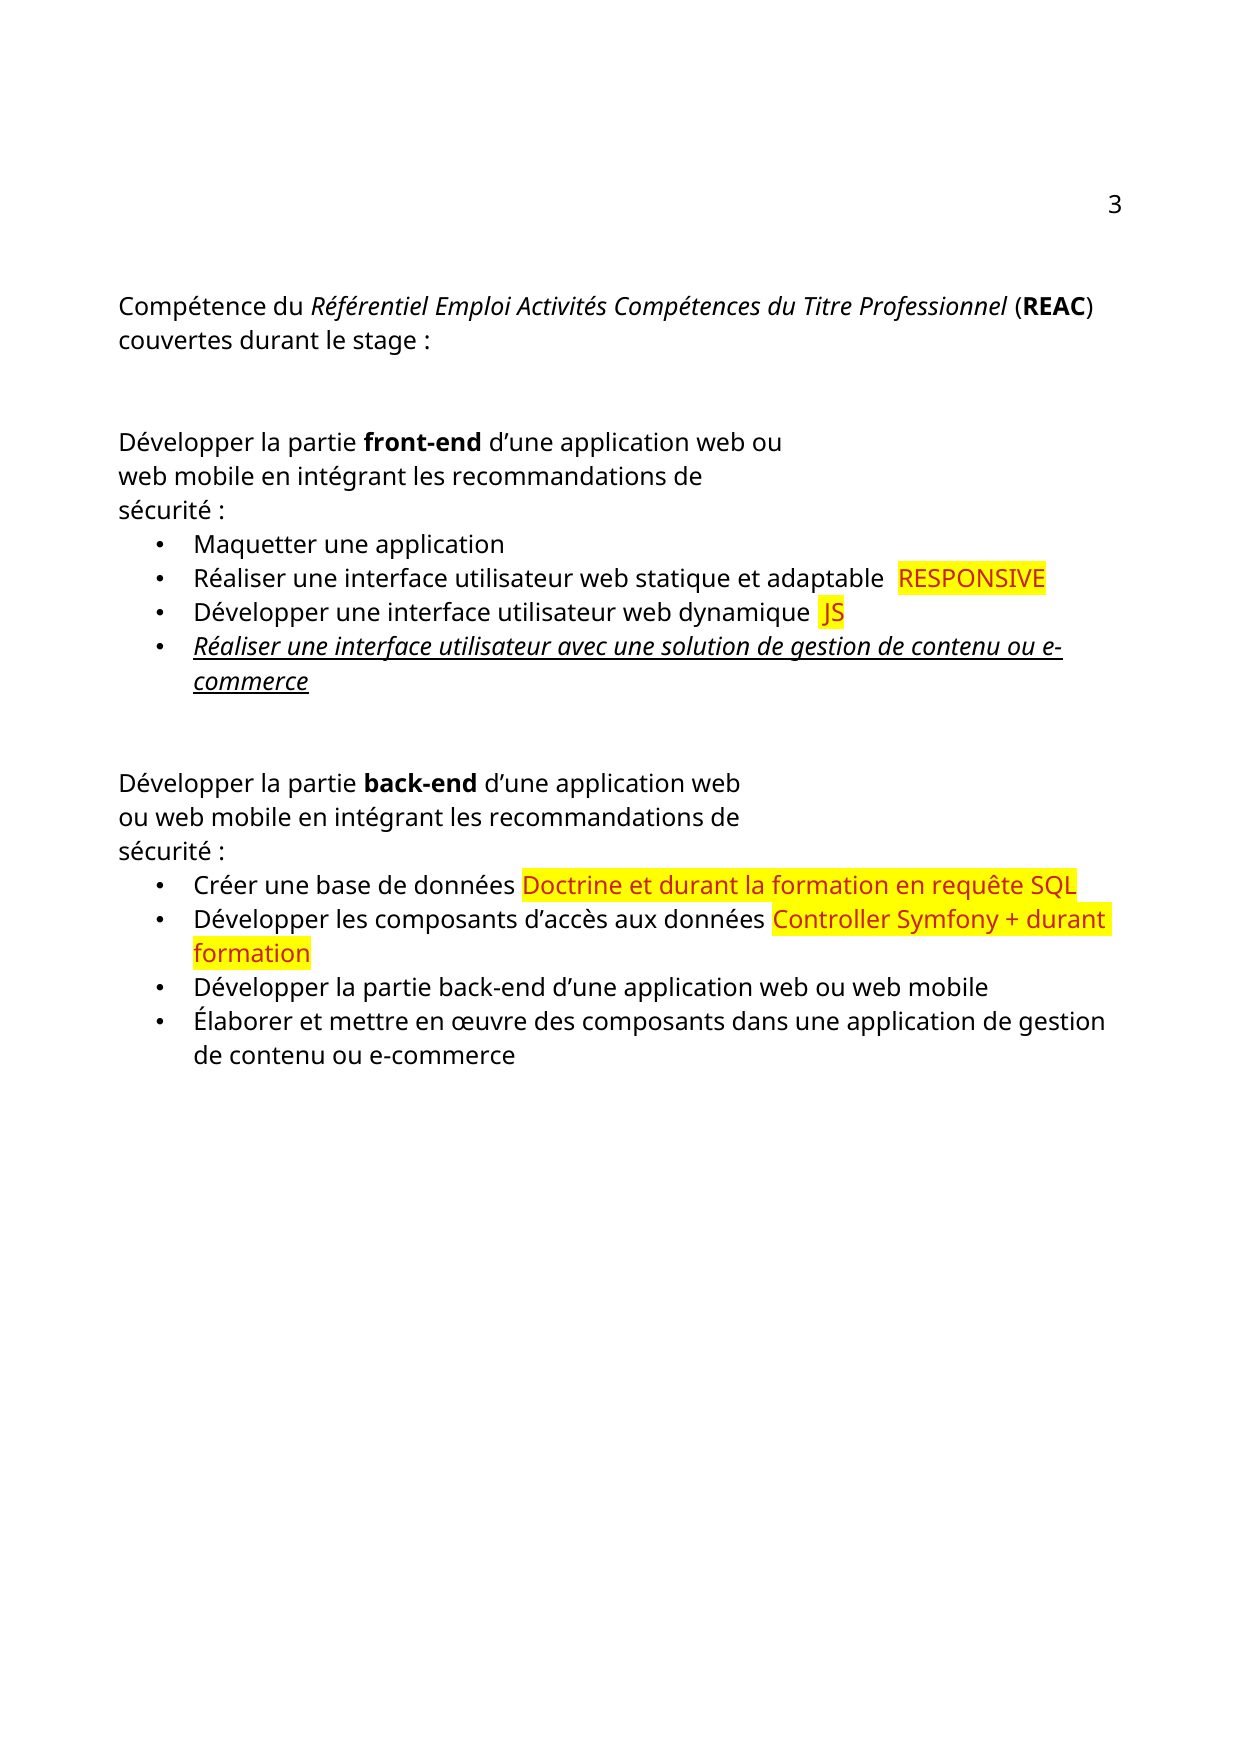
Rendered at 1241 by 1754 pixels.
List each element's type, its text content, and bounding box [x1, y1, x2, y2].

text 3 [118, 186, 1122, 220]
text Compétence du Référentiel Emploi Activités Compétences du Titre Professionnel (REAC) couvertes durant le stage : [118, 288, 1122, 357]
list Développer une interface utilisateur web dynamique JS [156, 595, 1122, 629]
text web mobile en intégrant les recommandations de [118, 459, 1122, 493]
list Élaborer et mettre en œuvre des composants dans une application de gestion de contenu ou e-commerce [156, 1004, 1122, 1072]
list Réaliser une interface utilisateur avec une solution de gestion de contenu ou e-commerce [156, 629, 1122, 697]
list Réaliser une interface utilisateur web statique et adaptable RESPONSIVE [156, 561, 1122, 595]
list Développer les composants d’accès aux données Controller Symfony + durant formation [156, 902, 1122, 970]
list Développer la partie back-end d’une application web ou web mobile [156, 970, 1122, 1004]
text sécurité : [118, 833, 1122, 867]
text ou web mobile en intégrant les recommandations de [118, 799, 1122, 833]
text Développer la partie back-end d’une application web [118, 765, 1122, 799]
text sécurité : [118, 493, 1122, 527]
text Développer la partie front-end d’une application web ou [118, 425, 1122, 459]
list Créer une base de données Doctrine et durant la formation en requête SQL [156, 867, 1122, 902]
list Maquetter une application [156, 527, 1122, 561]
